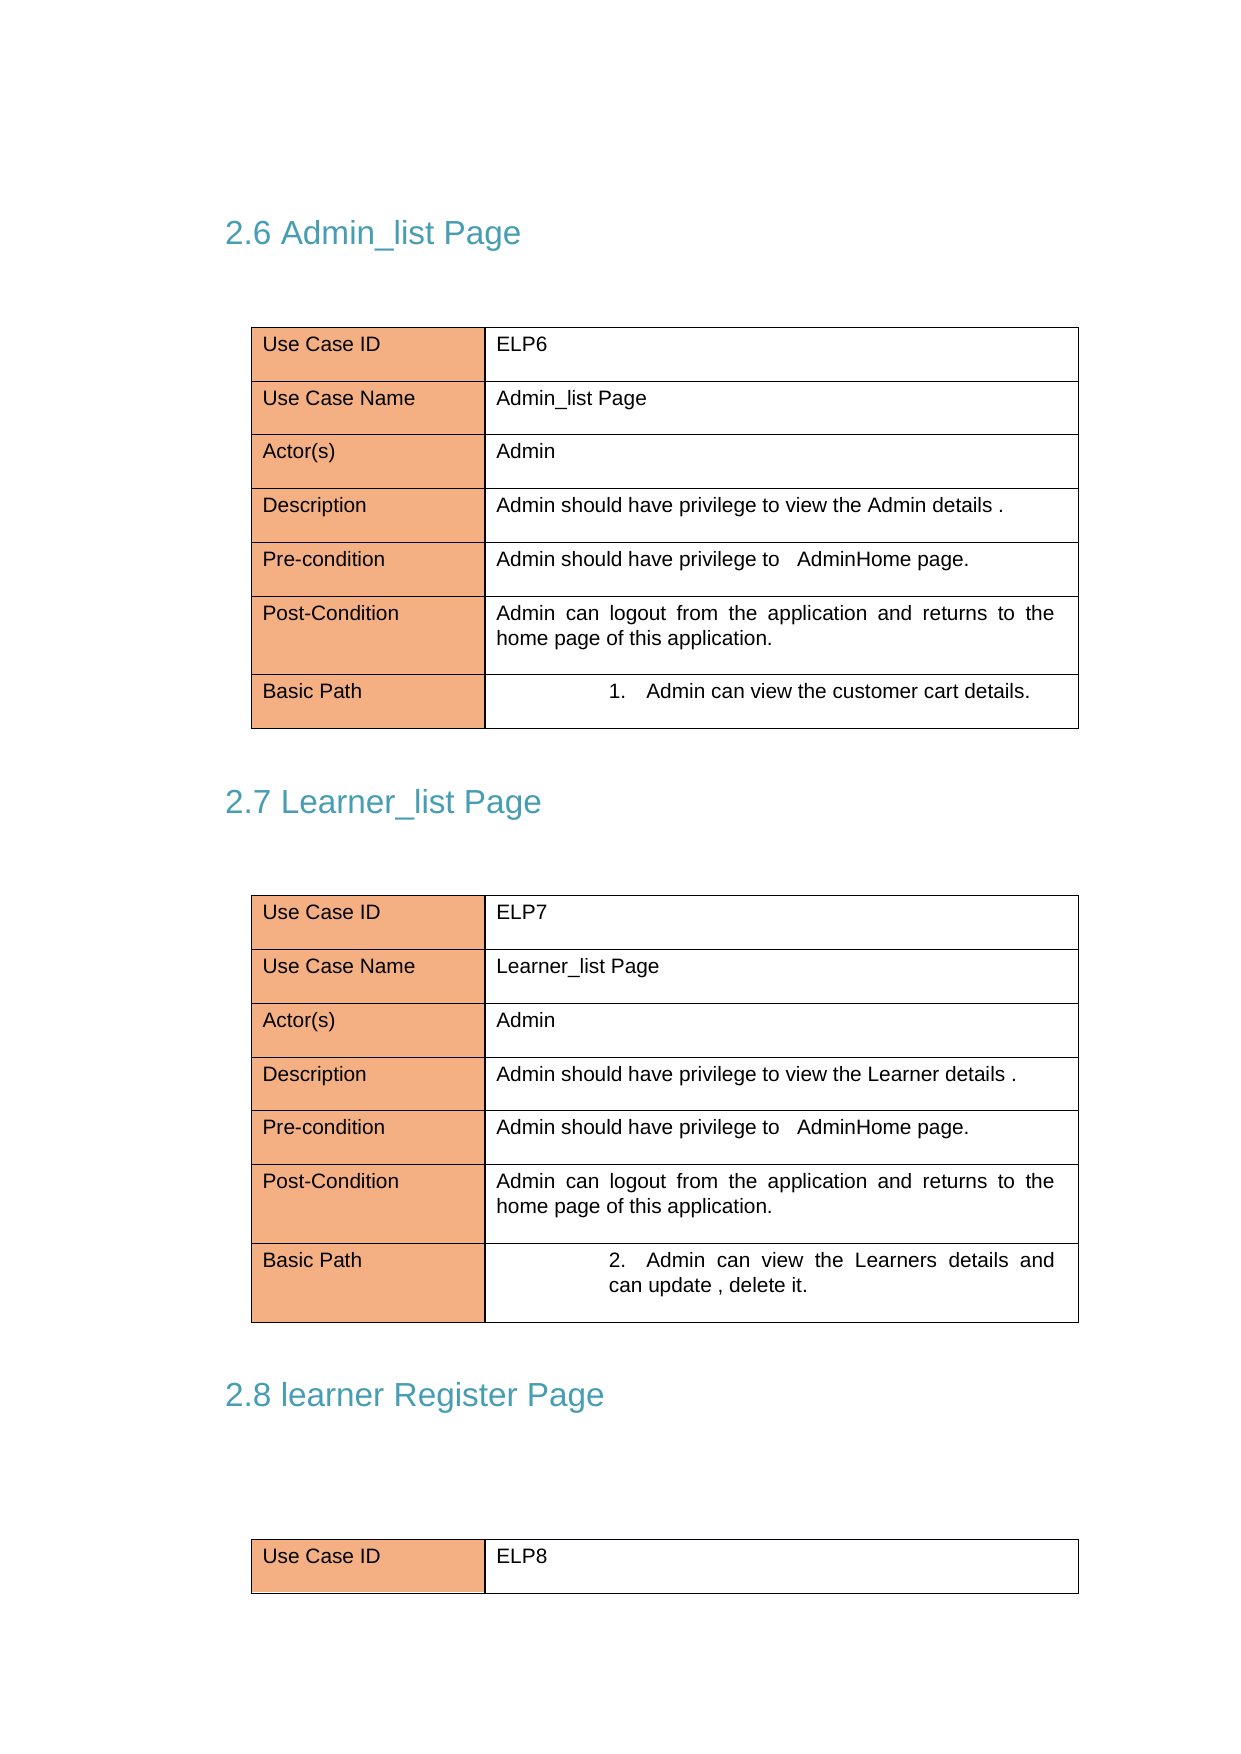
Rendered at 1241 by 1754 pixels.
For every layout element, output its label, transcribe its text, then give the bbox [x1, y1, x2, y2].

table_cell Admin can view the customer cart details. [486, 675, 1078, 728]
table_header Use Case ID [252, 1540, 484, 1592]
table_cell Admin [486, 1004, 1078, 1057]
table_cell Pre-condition [252, 1111, 484, 1164]
table_cell Admin should have privilege to AdminHome page. [486, 1111, 1078, 1164]
table_cell Use Case Name [252, 382, 484, 434]
table_header ELP6 [486, 328, 1078, 381]
table_cell Admin can view the Learners details and can update , delete it. [486, 1244, 1078, 1322]
table_cell Admin should have privilege to AdminHome page. [486, 543, 1078, 596]
subtitle 2.8 learner Register Page [225, 1375, 1078, 1414]
table_cell Post-Condition [252, 1165, 484, 1243]
table_cell Post-Condition [252, 597, 484, 674]
table_cell Basic Path [252, 675, 484, 728]
table_cell Use Case Name [252, 950, 484, 1003]
table_cell Admin can logout from the application and returns to the home page of this application. [486, 1165, 1078, 1243]
table_header Use Case ID [252, 896, 484, 949]
table_cell Description [252, 489, 484, 542]
subtitle 2.6 Admin_list Page [225, 213, 1078, 252]
subtitle 2.7 Learner_list Page [225, 782, 1078, 820]
table_cell Admin [486, 435, 1078, 488]
table_cell Actor(s) [252, 435, 484, 488]
table_header ELP8 [486, 1540, 1078, 1592]
table_cell Basic Path [252, 1244, 484, 1322]
table_header Use Case ID [252, 328, 484, 381]
table_cell Description [252, 1058, 484, 1110]
table_cell Admin_list Page [486, 382, 1078, 434]
table_cell Learner_list Page [486, 950, 1078, 1003]
table_cell Actor(s) [252, 1004, 484, 1057]
table_cell Pre-condition [252, 543, 484, 596]
table_cell Admin should have privilege to view the Admin details . [486, 489, 1078, 542]
table_cell Admin can logout from the application and returns to the home page of this application. [486, 597, 1078, 674]
table_header ELP7 [486, 896, 1078, 949]
table_cell Admin should have privilege to view the Learner details . [486, 1058, 1078, 1110]
